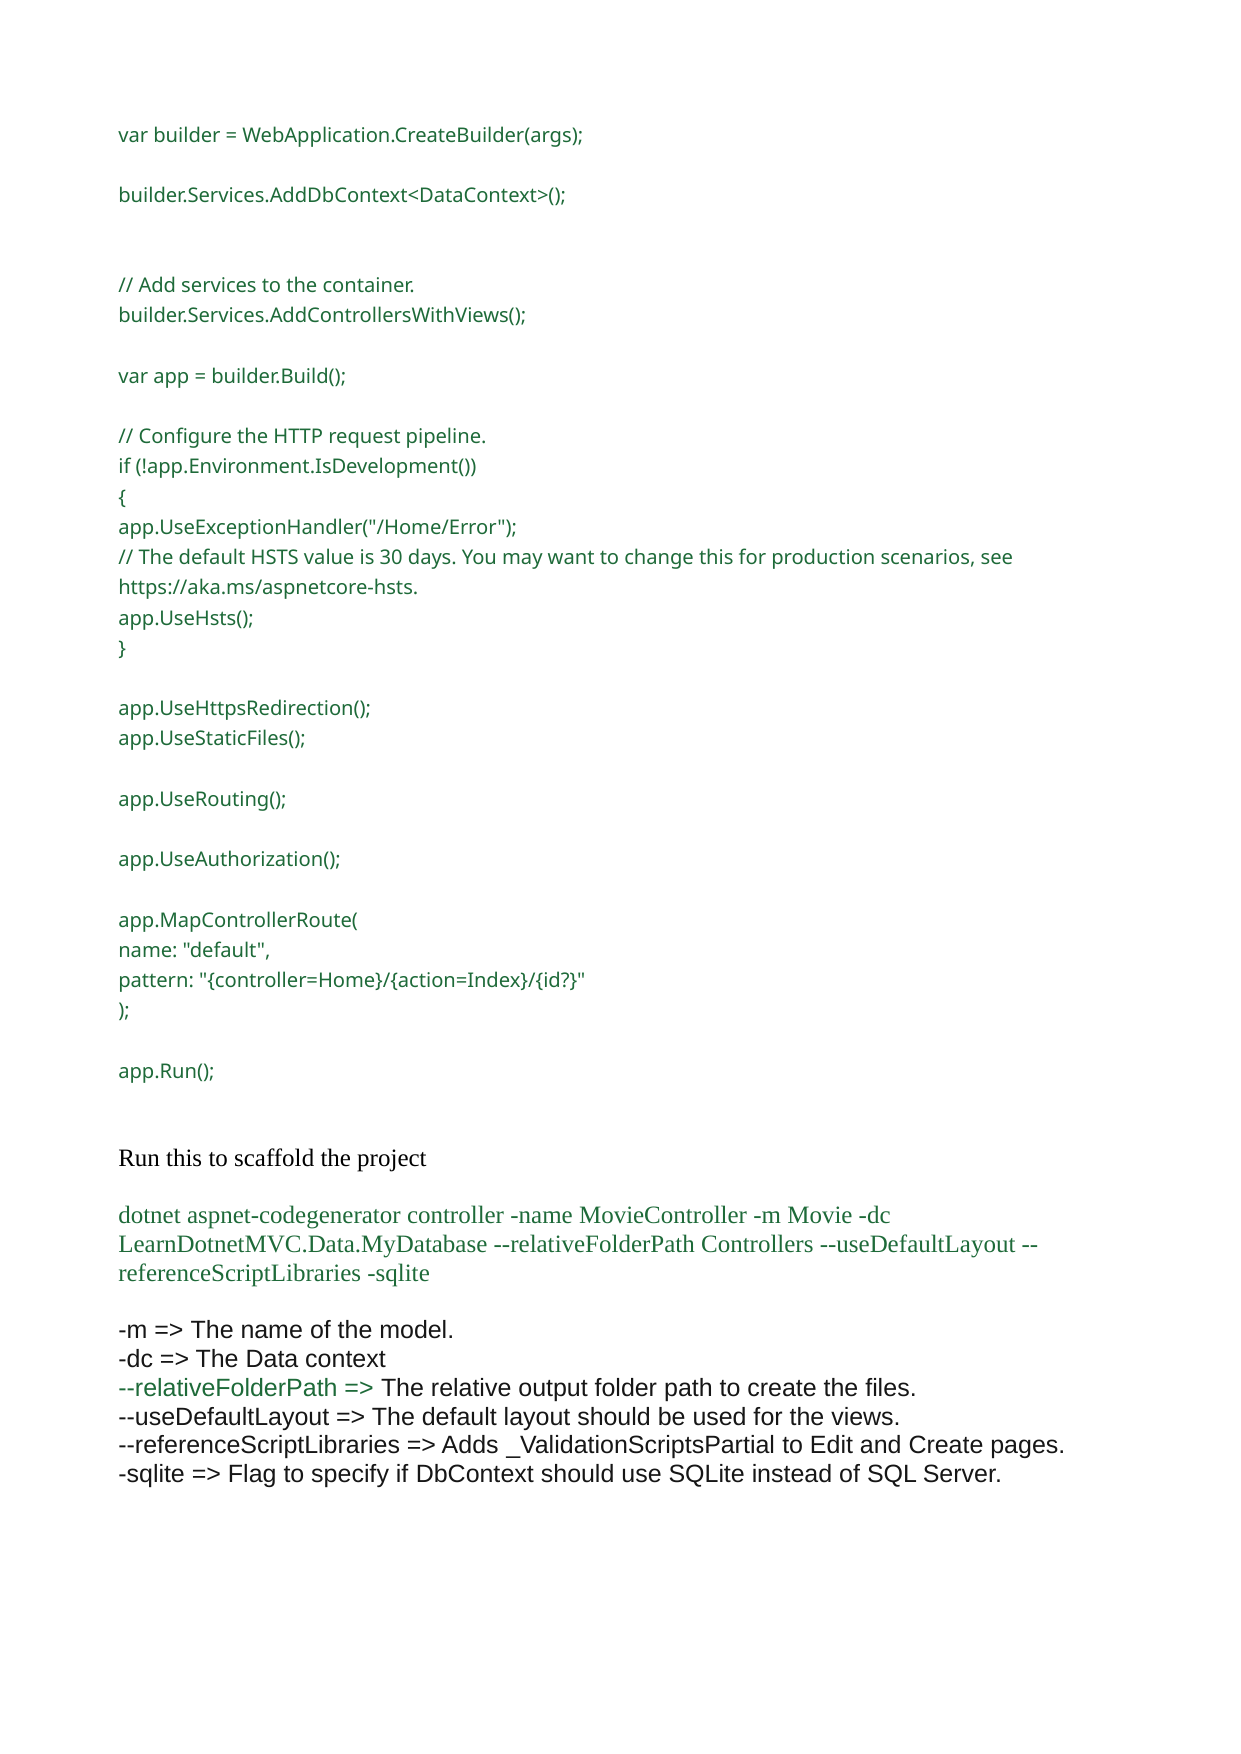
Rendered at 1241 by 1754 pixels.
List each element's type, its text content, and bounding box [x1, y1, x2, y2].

text } [118, 631, 1122, 661]
text builder.Services.AddDbContext<DataContext>(); [118, 178, 1122, 209]
text var builder = WebApplication.CreateBuilder(args); [118, 118, 1122, 148]
text app.UseExceptionHandler("/Home/Error"); [118, 510, 1122, 540]
text app.UseHsts(); [118, 601, 1122, 631]
text name: "default", [118, 933, 1122, 963]
text pattern: "{controller=Home}/{action=Index}/{id?}" [118, 963, 1122, 993]
text var app = builder.Build(); [118, 359, 1122, 389]
text dotnet aspnet-codegenerator controller -name MovieController -m Movie -dc LearnDotnetMVC.Data.MyDatabase --relativeFolderPath Controllers --useDefaultLayout --referenceScriptLibraries -sqlite [118, 1201, 1122, 1287]
text --referenceScriptLibraries => Adds _ValidationScriptsPartial to Edit and Create pages. [118, 1431, 1122, 1459]
text // Configure the HTTP request pipeline. [118, 419, 1122, 450]
text if (!app.Environment.IsDevelopment()) [118, 450, 1122, 480]
text -sqlite => Flag to specify if DbContext should use SQLite instead of SQL Server. [118, 1459, 1122, 1488]
text -dc => The Data context [118, 1344, 1122, 1373]
text Run this to scaffold the project [118, 1143, 1122, 1172]
text { [118, 480, 1122, 510]
text --relativeFolderPath => The relative output folder path to create the files. [118, 1373, 1122, 1402]
text -m => The name of the model. [118, 1316, 1122, 1344]
text app.UseAuthorization(); [118, 842, 1122, 873]
text ); [118, 993, 1122, 1024]
text --useDefaultLayout => The default layout should be used for the views. [118, 1402, 1122, 1431]
text app.UseHttpsRedirection(); [118, 691, 1122, 722]
text builder.Services.AddControllersWithViews(); [118, 299, 1122, 329]
text app.MapControllerRoute( [118, 903, 1122, 933]
text app.UseRouting(); [118, 782, 1122, 812]
text app.UseStaticFiles(); [118, 722, 1122, 752]
text app.Run(); [118, 1054, 1122, 1084]
text // The default HSTS value is 30 days. You may want to change this for production scenarios, see https://aka.ms/aspnetcore-hsts. [118, 540, 1122, 601]
text // Add services to the container. [118, 268, 1122, 299]
